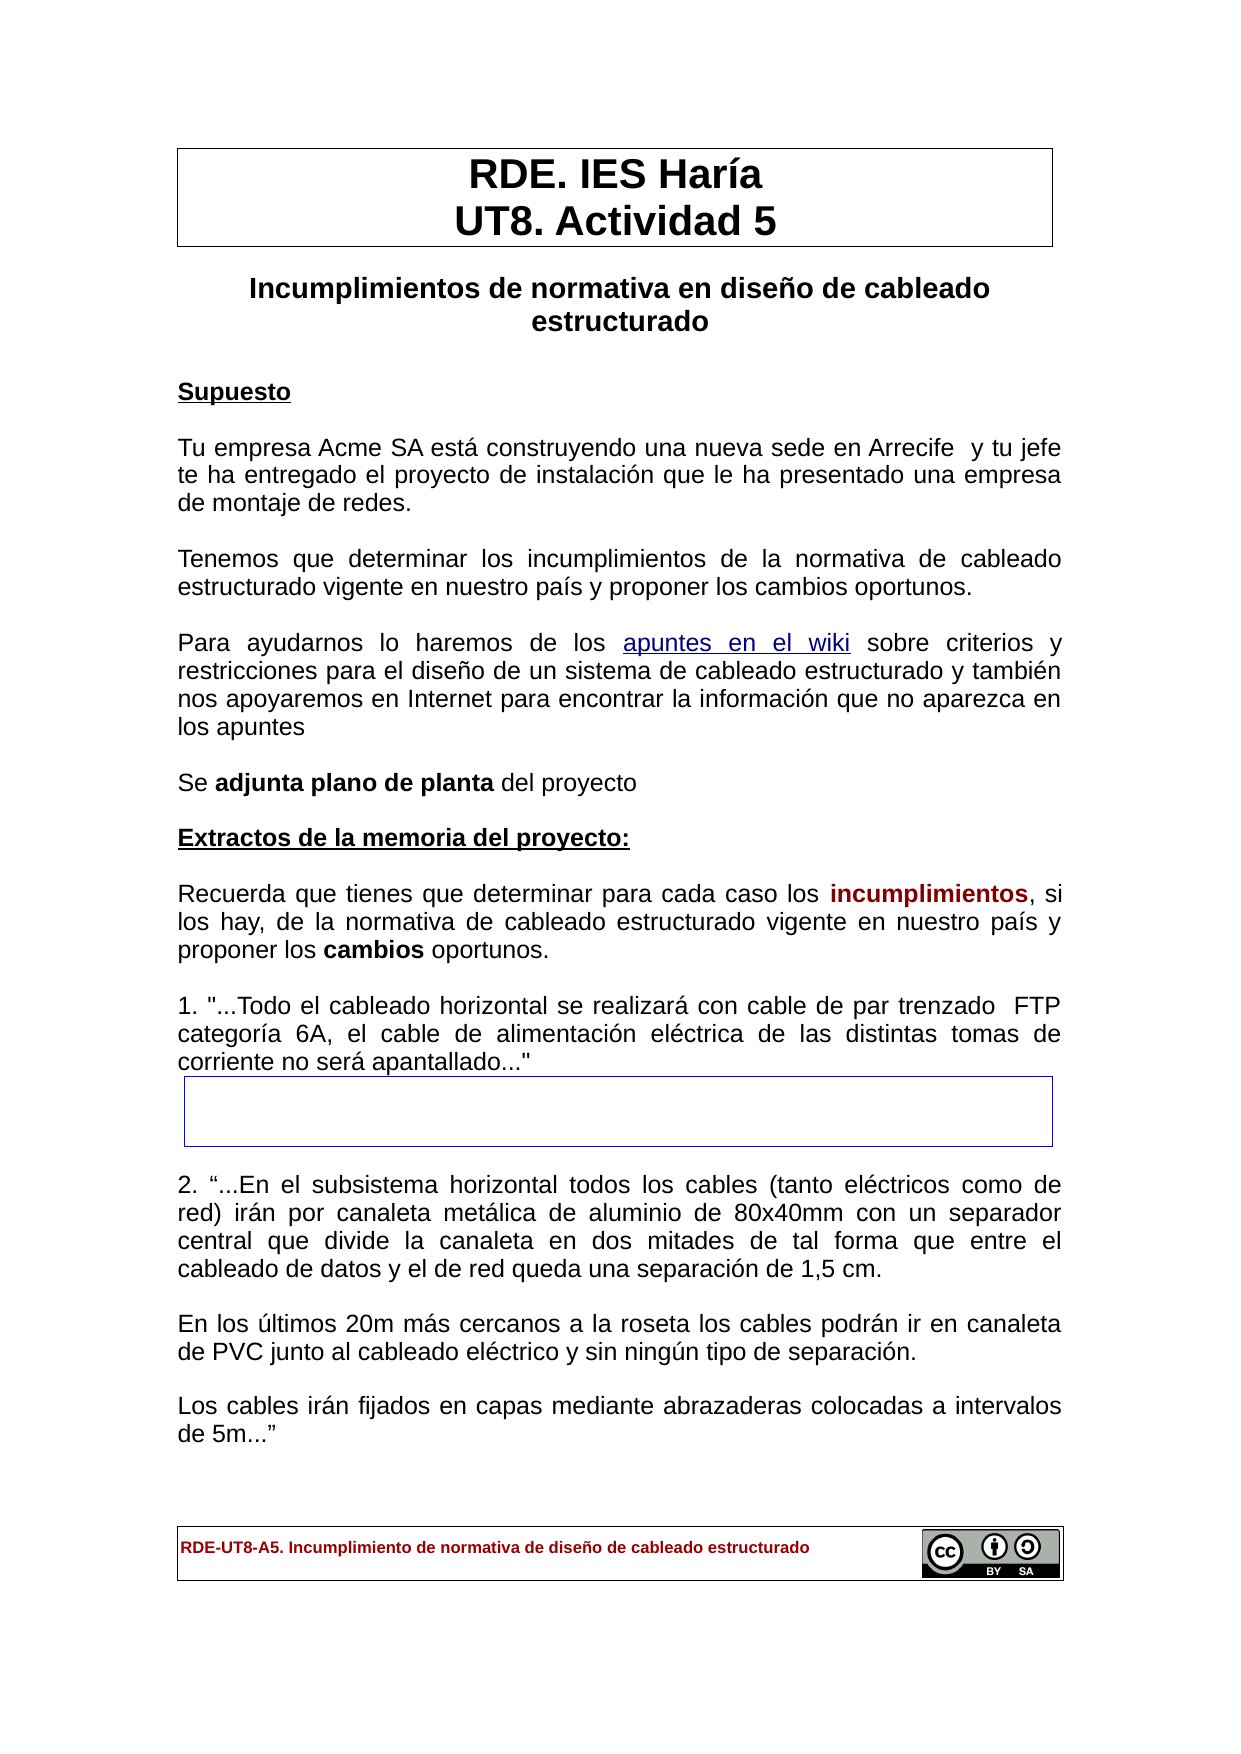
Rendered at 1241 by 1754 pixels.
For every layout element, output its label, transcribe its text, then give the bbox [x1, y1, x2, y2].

text Tu empresa Acme SA está construyendo una nueva sede en Arrecife y tu jefe te ha entregado el proyecto de instalación que le ha presentado una empresa de montaje de redes. [177, 433, 1063, 517]
text RDE. IES Haría [178, 149, 1052, 194]
text Se adjunta plano de planta del proyecto [177, 768, 1063, 796]
text UT8. Actividad 5 [178, 194, 1052, 246]
text 2. “...En el subsistema horizontal todos los cables (tanto eléctricos como de red) irán por canaleta metálica de aluminio de 80x40mm con un separador central que divide la canaleta en dos mitades de tal forma que entre el cableado de datos y el de red queda una separación de 1,5 cm. [177, 1171, 1063, 1283]
text 1. "...Todo el cableado horizontal se realizará con cable de par trenzado FTP categoría 6A, el cable de alimentación eléctrica de las distintas tomas de corriente no será apantallado..." [177, 992, 1063, 1076]
table_header [185, 1077, 1052, 1146]
text Recuerda que tienes que determinar para cada caso los incumplimientos, si los hay, de la normativa de cableado estructurado vigente en nuestro país y proponer los cambios oportunos. [177, 880, 1063, 964]
text Para ayudarnos lo haremos de los apuntes en el wiki sobre criterios y restricciones para el diseño de un sistema de cableado estructurado y también nos apoyaremos en Internet para encontrar la información que no aparezca en los apuntes [177, 629, 1063, 741]
subtitle Incumplimientos de normativa en diseño de cableado estructurado [177, 272, 1063, 337]
text Los cables irán fijados en capas mediante abrazaderas colocadas a intervalos de 5m...” [177, 1392, 1063, 1448]
text Supuesto [177, 378, 1063, 406]
text En los últimos 20m más cercanos a la roseta los cables podrán ir en canaleta de PVC junto al cableado eléctrico y sin ningún tipo de separación. [177, 1309, 1063, 1365]
text Tenemos que determinar los incumplimientos de la normativa de cableado estructurado vigente en nuestro país y proponer los cambios oportunos. [177, 545, 1063, 601]
text Extractos de la memoria del proyecto: [177, 824, 1063, 852]
picture [922, 1529, 1060, 1578]
